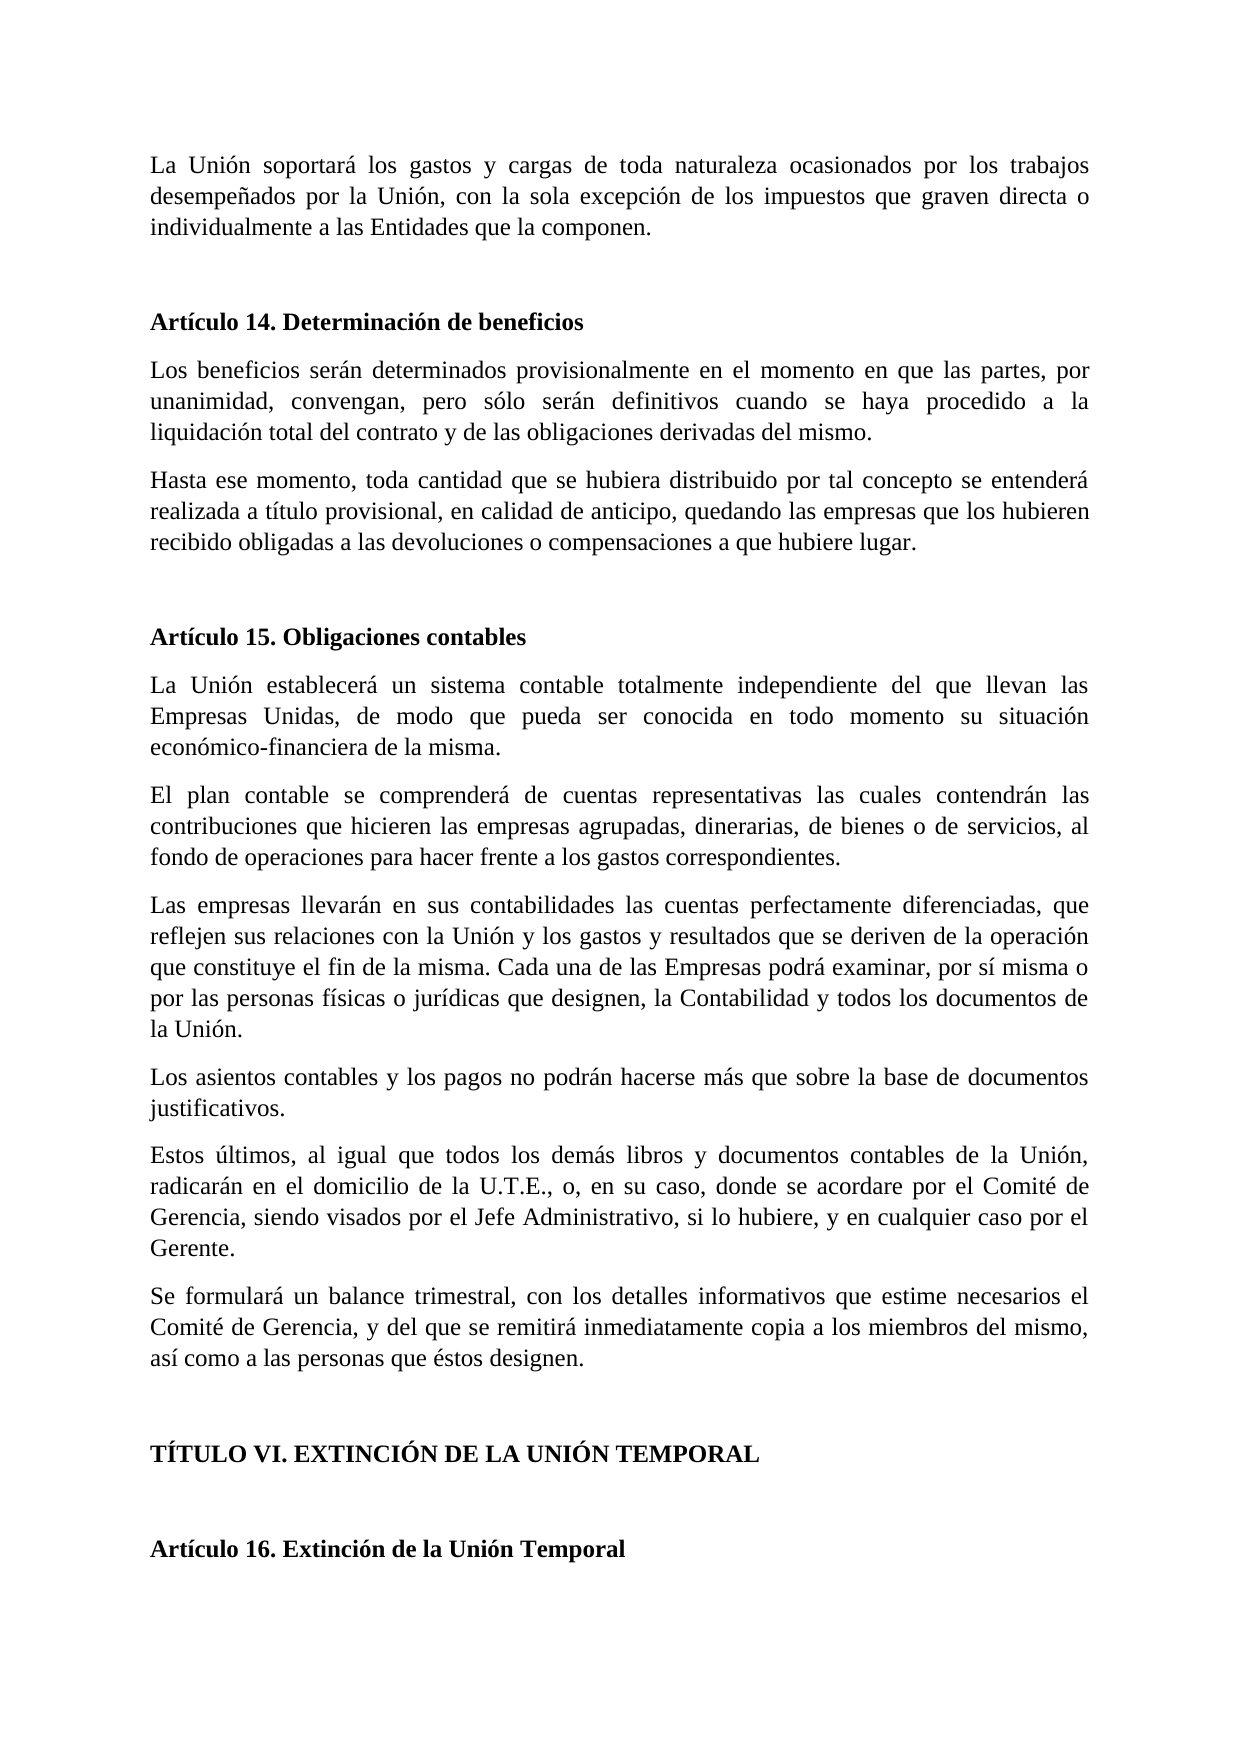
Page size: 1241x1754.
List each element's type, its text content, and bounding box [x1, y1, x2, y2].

text Artículo 15. Obligaciones contables [150, 622, 1090, 651]
text La Unión soportará los gastos y cargas de toda naturaleza ocasionados por los trabajos desempeñados por la Unión, con la sola excepción de los impuestos que graven directa o individualmente a las Entidades que la componen. [150, 150, 1090, 241]
text Estos últimos, al igual que todos los demás libros y documentos contables de la Unión, radicarán en el domicilio de la U.T.E., o, en su caso, donde se acordare por el Comité de Gerencia, siendo visados por el Jefe Administrativo, si lo hubiere, y en cualquier caso por el Gerente. [150, 1140, 1090, 1262]
text Artículo 14. Determinación de beneficios [150, 307, 1090, 336]
text TÍTULO VI. EXTINCIÓN DE LA UNIÓN TEMPORAL [150, 1439, 1090, 1467]
text Las empresas llevarán en sus contabilidades las cuentas perfectamente diferenciadas, que reflejen sus relaciones con la Unión y los gastos y resultados que se deriven de la operación que constituye el fin de la misma. Cada una de las Empresas podrá examinar, por sí misma o por las personas físicas o jurídicas que designen, la Contabilidad y todos los documentos de la Unión. [150, 890, 1090, 1043]
text Los asientos contables y los pagos no podrán hacerse más que sobre la base de documentos justificativos. [150, 1062, 1090, 1121]
text Los beneficios serán determinados provisionalmente en el momento en que las partes, por unanimidad, convengan, pero sólo serán definitivos cuando se haya procedido a la liquidación total del contrato y de las obligaciones derivadas del mismo. [150, 355, 1090, 446]
text Artículo 16. Extinción de la Unión Temporal [150, 1534, 1090, 1563]
text Hasta ese momento, toda cantidad que se hubiera distribuido por tal concepto se entenderá realizada a título provisional, en calidad de anticipo, quedando las empresas que los hubieren recibido obligadas a las devoluciones o compensaciones a que hubiere lugar. [150, 465, 1090, 556]
text Se formulará un balance trimestral, con los detalles informativos que estime necesarios el Comité de Gerencia, y del que se remitirá inmediatamente copia a los miembros del mismo, así como a las personas que éstos designen. [150, 1281, 1090, 1372]
text La Unión establecerá un sistema contable totalmente independiente del que llevan las Empresas Unidas, de modo que pueda ser conocida en todo momento su situación económico-financiera de la misma. [150, 670, 1090, 761]
text El plan contable se comprenderá de cuentas representativas las cuales contendrán las contribuciones que hicieren las empresas agrupadas, dinerarias, de bienes o de servicios, al fondo de operaciones para hacer frente a los gastos correspondientes. [150, 780, 1090, 871]
